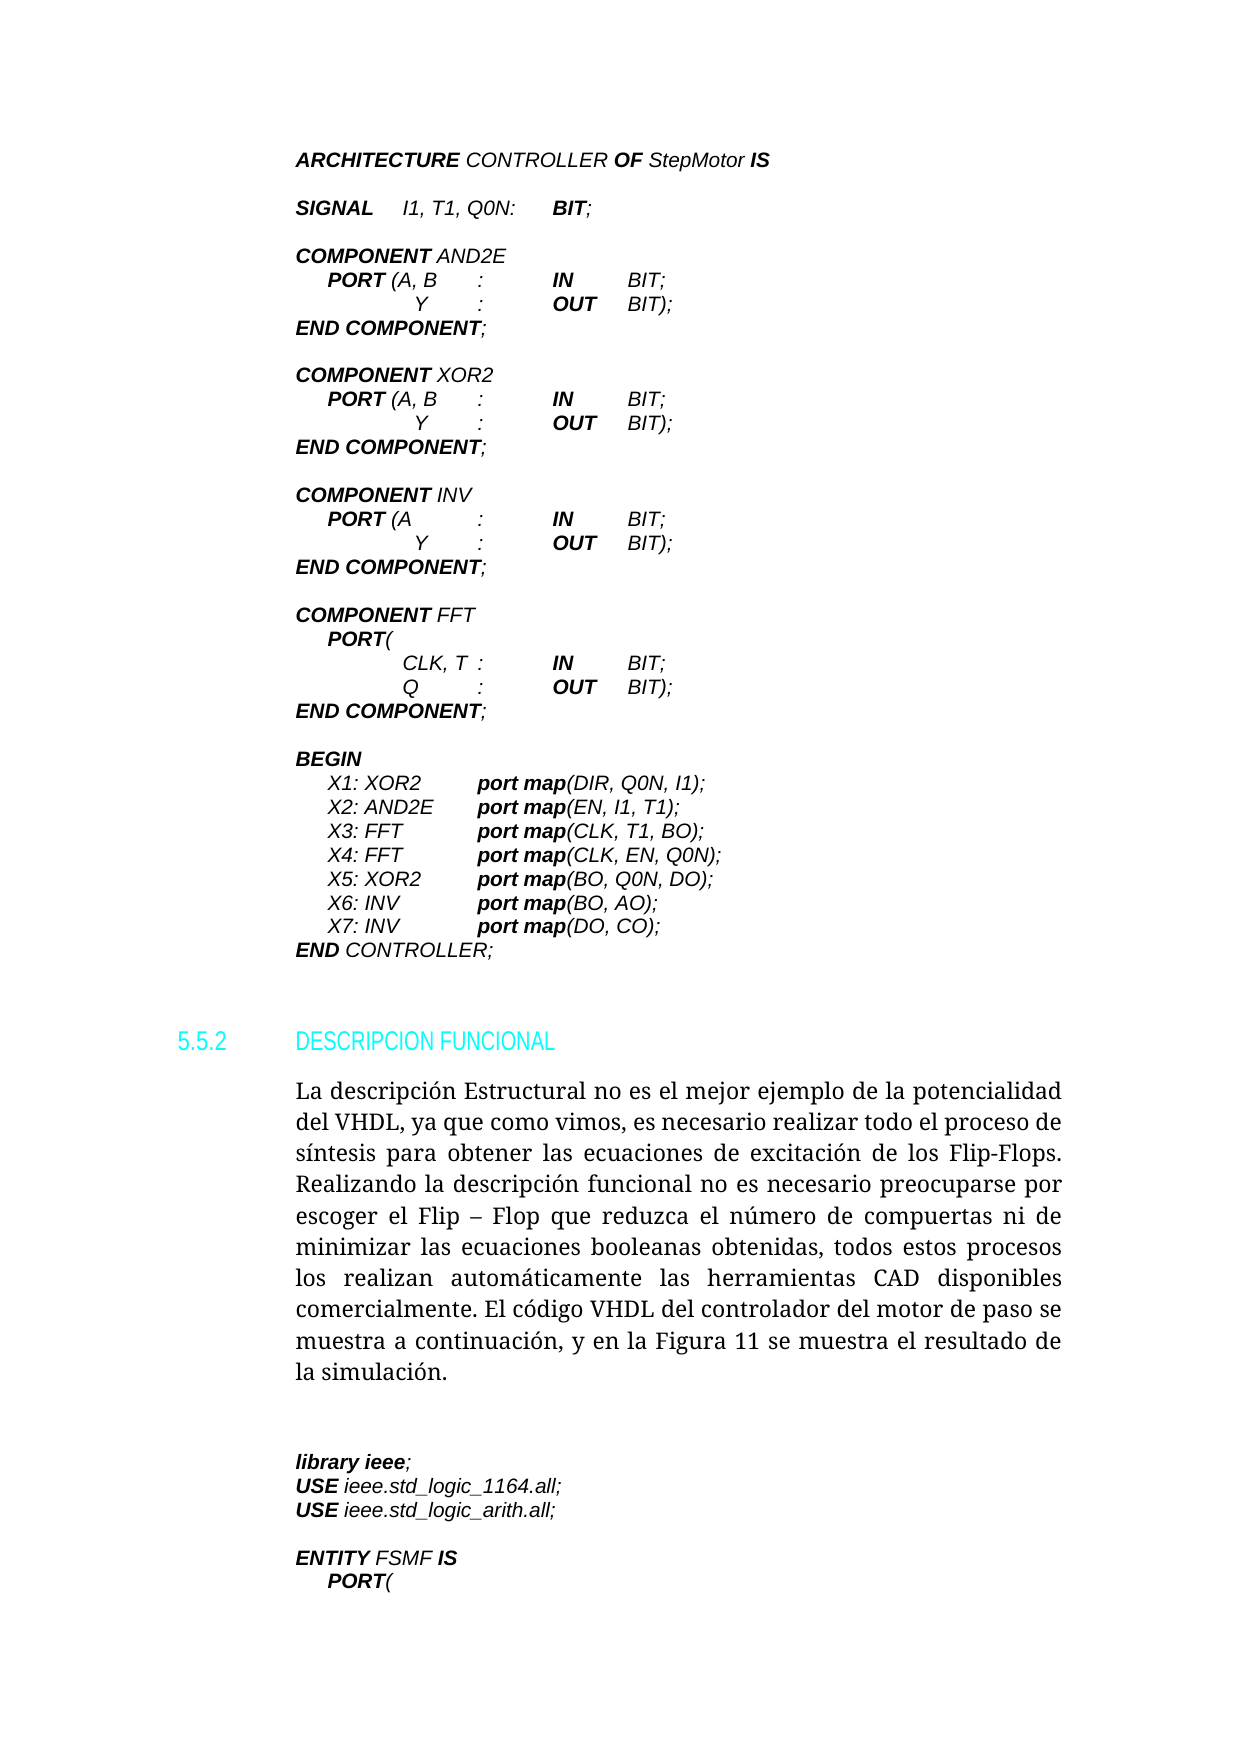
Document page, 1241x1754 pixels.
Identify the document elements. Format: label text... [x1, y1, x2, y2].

text END COMPONENT; [295, 315, 1063, 339]
text ARCHITECTURE CONTROLLER OF StepMotor IS [295, 148, 1063, 172]
text Y : OUT BIT); [295, 531, 1063, 555]
text END COMPONENT; [295, 699, 1063, 723]
text PORT( [295, 1569, 1063, 1593]
text X5: XOR2 port map(BO, Q0N, DO); [295, 866, 1063, 890]
text BEGIN [295, 747, 1063, 771]
subtitle DESCRIPCION FUNCIONAL [177, 1025, 1063, 1058]
text X1: XOR2 port map(DIR, Q0N, I1); [295, 771, 1063, 794]
text SIGNAL I1, T1, Q0N: BIT; [295, 196, 1063, 219]
text COMPONENT AND2E [295, 243, 1063, 267]
text PORT (A, B : IN BIT; [295, 387, 1063, 411]
text PORT (A, B : IN BIT; [295, 267, 1063, 291]
text END CONTROLLER; [295, 938, 1063, 962]
text La descripción Estructural no es el mejor ejemplo de la potencialidad del VHDL, ya que como vimos, es necesario realizar todo el proceso de síntesis para obtener las ecuaciones de excitación de los Flip-Flops. Realizando la descripción funcional no es necesario preocuparse por escoger el Flip – Flop que reduzca el número de compuertas ni de minimizar las ecuaciones booleanas obtenidas, todos estos procesos los realizan automáticamente las herramientas CAD disponibles comercialmente. El código VHDL del controlador del motor de paso se muestra a continuación, y en la Figura 11 se muestra el resultado de la simulación. [295, 1074, 1063, 1387]
text PORT (A : IN BIT; [295, 507, 1063, 531]
text END COMPONENT; [295, 555, 1063, 579]
text Y : OUT BIT); [295, 291, 1063, 315]
text X3: FFT port map(CLK, T1, BO); [295, 818, 1063, 842]
text Q : OUT BIT); [295, 675, 1063, 699]
text COMPONENT FFT [295, 603, 1063, 627]
text USE ieee.std_logic_arith.all; [295, 1497, 1063, 1521]
text X7: INV port map(DO, CO); [295, 914, 1063, 938]
text X2: AND2E port map(EN, I1, T1); [295, 794, 1063, 818]
text X6: INV port map(BO, AO); [295, 890, 1063, 914]
text COMPONENT INV [295, 483, 1063, 507]
text ENTITY FSMF IS [295, 1545, 1063, 1569]
text library ieee; [295, 1449, 1063, 1473]
text X4: FFT port map(CLK, EN, Q0N); [295, 842, 1063, 866]
text USE ieee.std_logic_1164.all; [295, 1473, 1063, 1497]
text COMPONENT XOR2 [295, 363, 1063, 387]
text END COMPONENT; [295, 435, 1063, 459]
text PORT( [295, 627, 1063, 651]
text CLK, T : IN BIT; [295, 651, 1063, 675]
text Y : OUT BIT); [295, 411, 1063, 435]
